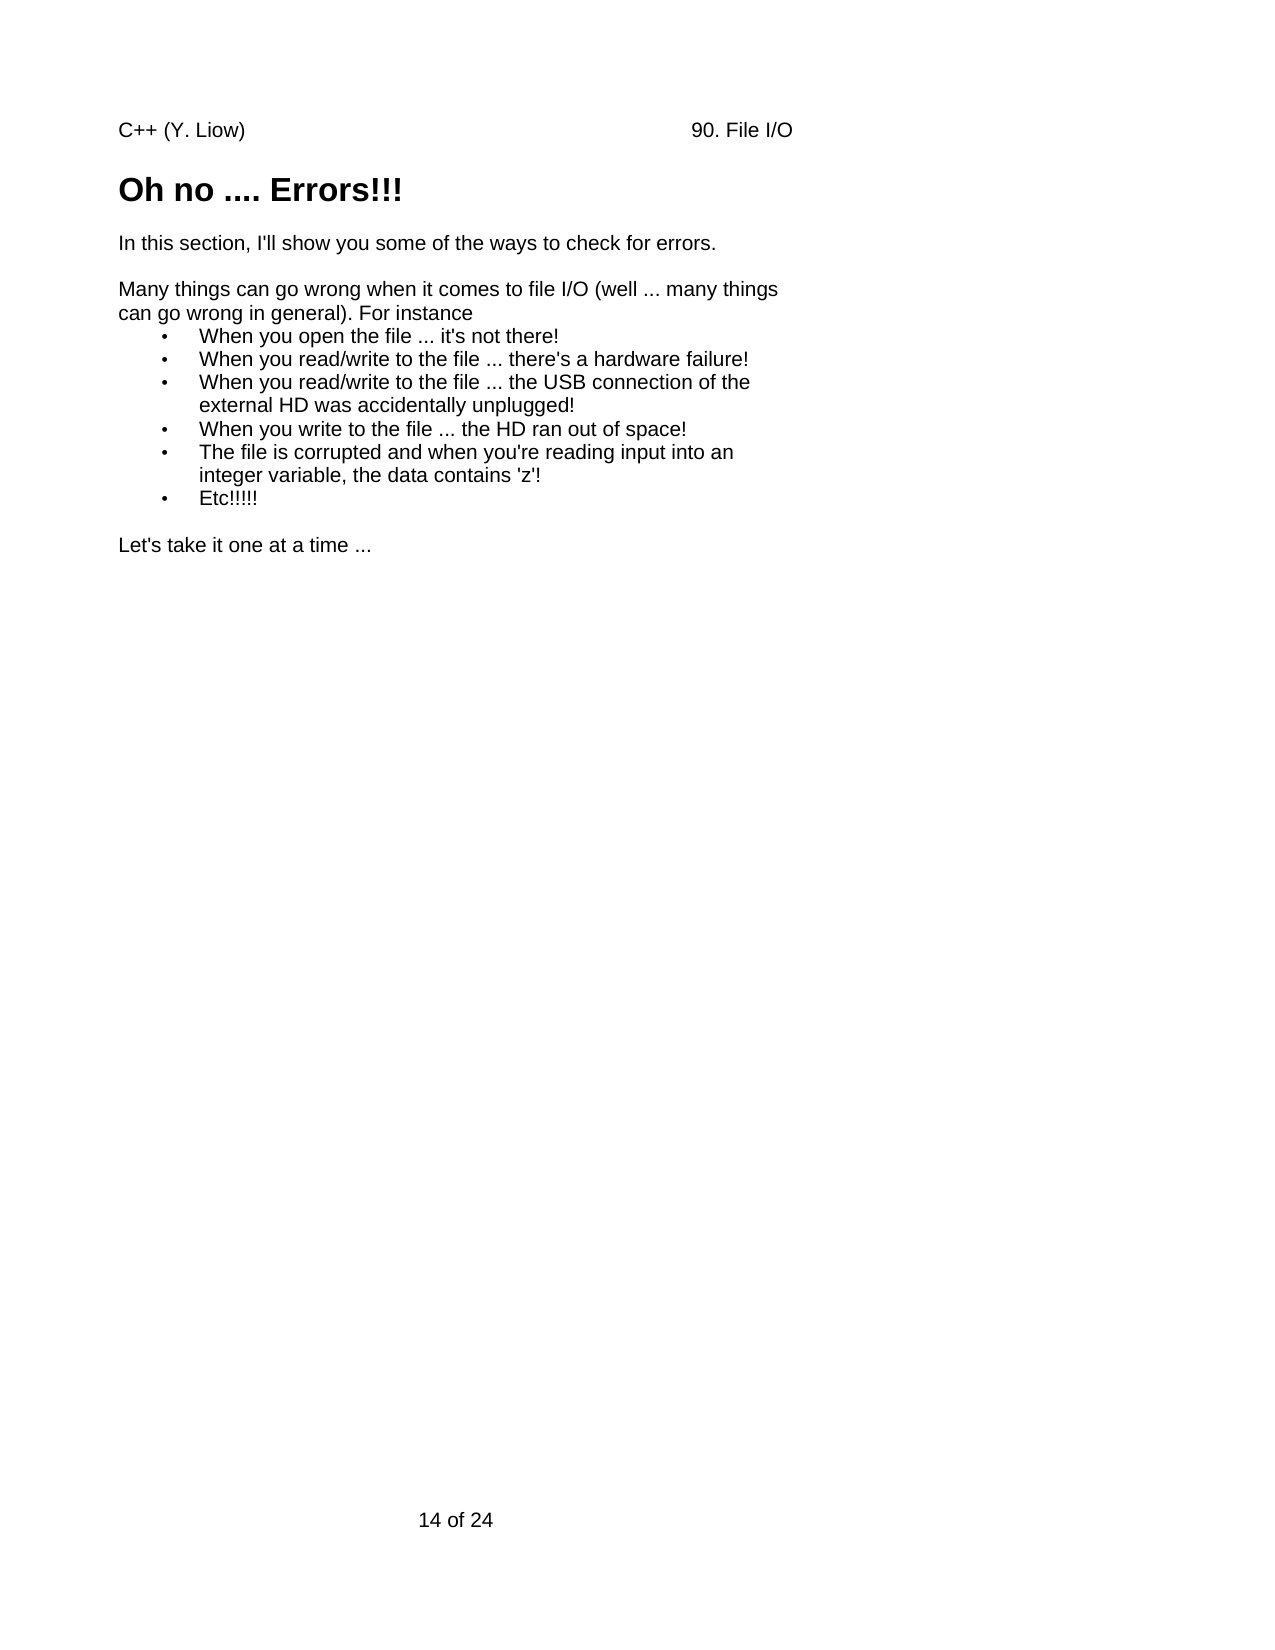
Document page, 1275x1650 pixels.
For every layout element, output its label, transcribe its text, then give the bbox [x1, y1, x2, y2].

list When you read/write to the file ... the USB connection of the external HD was accidentally unplugged! [161, 371, 793, 417]
list When you open the file ... it's not there! [161, 324, 793, 347]
text In this section, I'll show you some of the ways to check for errors. [118, 231, 793, 254]
text Many things can go wrong when it comes to file I/O (well ... many things can go wrong in general). For instance [118, 278, 793, 324]
list When you read/write to the file ... there's a hardware failure! [161, 347, 793, 371]
list The file is corrupted and when you're reading input into an integer variable, the data contains 'z'! [161, 440, 793, 487]
list When you write to the file ... the HD ran out of space! [161, 417, 793, 440]
text Oh no .... Errors!!! [118, 171, 793, 208]
text Let's take it one at a time ... [118, 533, 793, 557]
list Etc!!!!! [161, 487, 793, 510]
